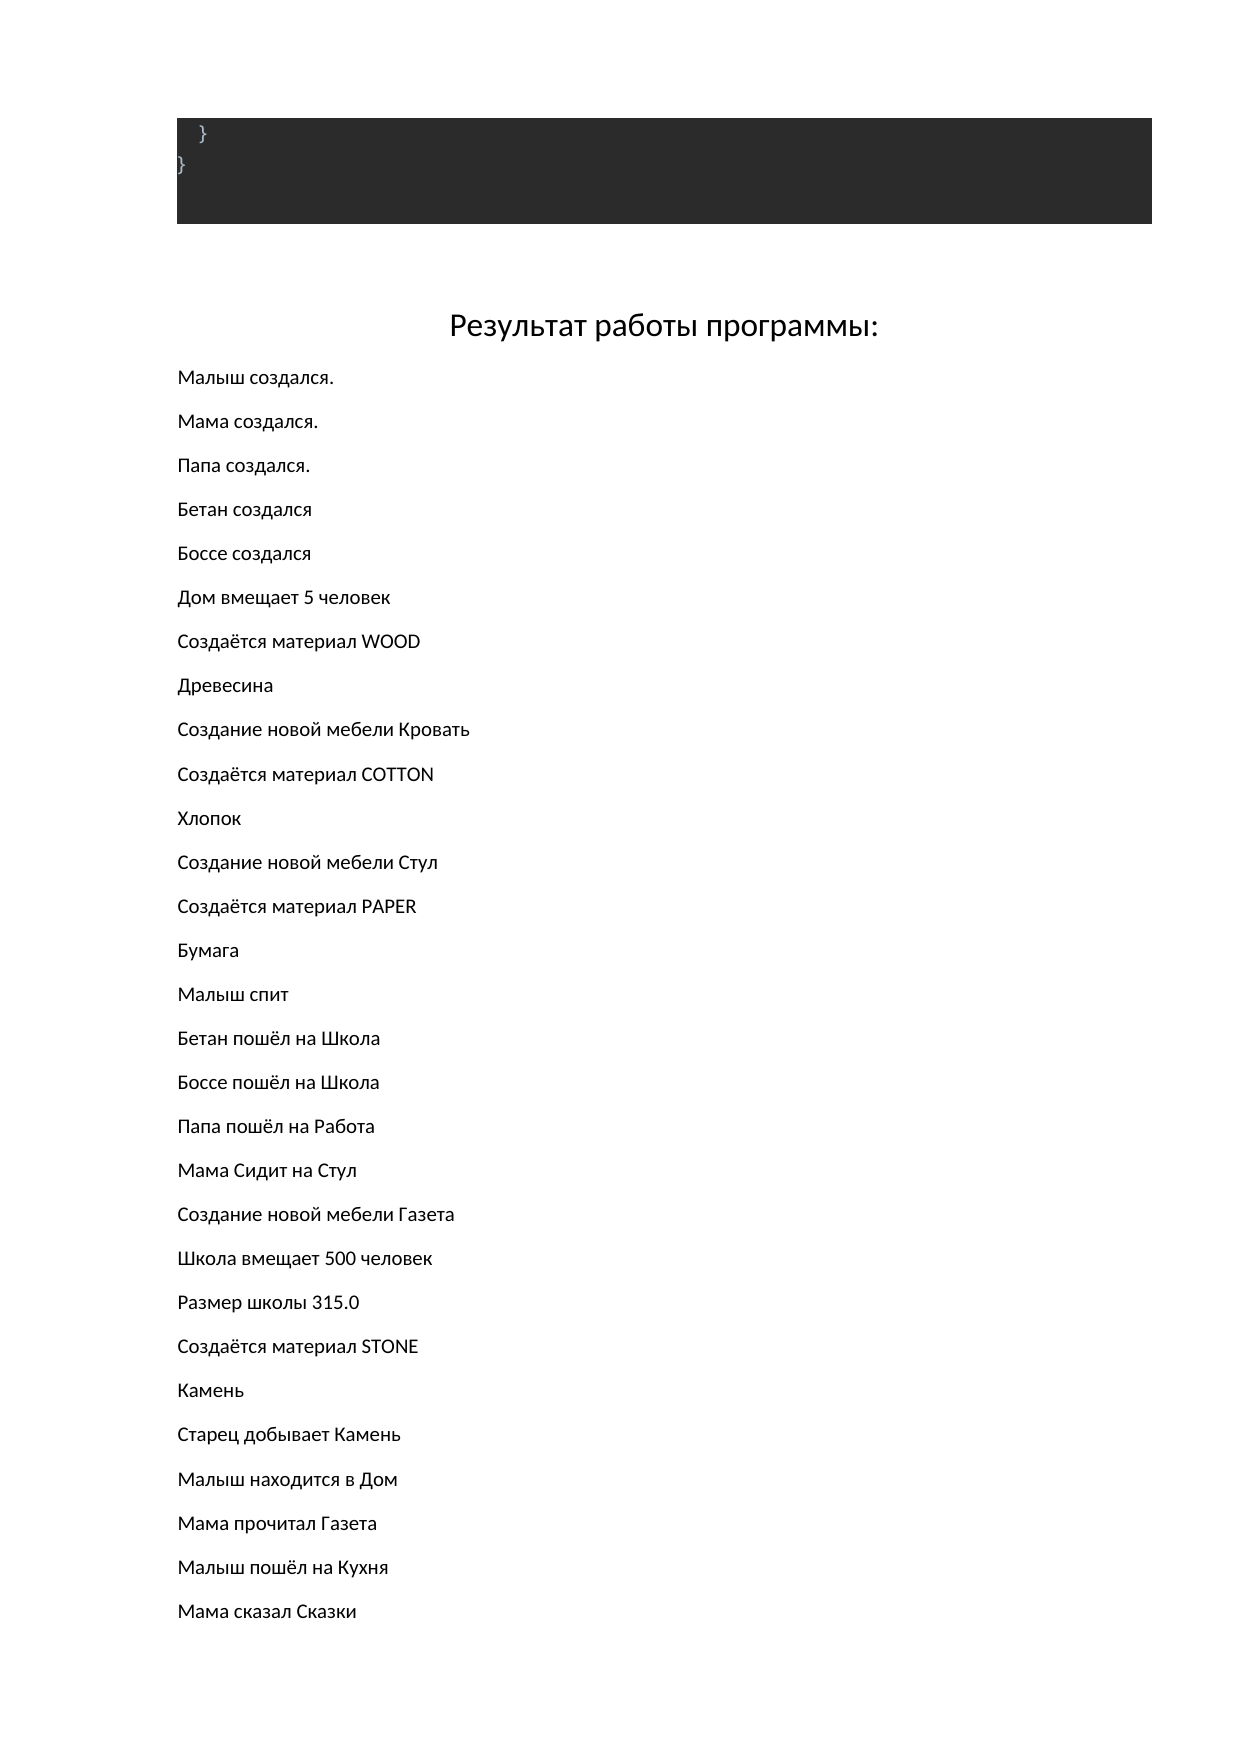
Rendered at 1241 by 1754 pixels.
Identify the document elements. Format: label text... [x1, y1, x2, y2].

text Малыш создался. [177, 364, 1152, 389]
text Папа пошёл на Работа [177, 1113, 1152, 1139]
text } } [177, 118, 1152, 177]
text Боссе пошёл на Школа [177, 1069, 1152, 1094]
text Мама Сидит на Стул [177, 1157, 1152, 1183]
text Создание новой мебели Кровать [177, 717, 1152, 742]
text Папа создался. [177, 452, 1152, 478]
text Малыш спит [177, 981, 1152, 1006]
text Малыш находится в Дом [177, 1466, 1152, 1491]
text Хлопок [177, 805, 1152, 830]
text Бетан создался [177, 496, 1152, 522]
text Малыш пошёл на Кухня [177, 1554, 1152, 1579]
text Создание новой мебели Стул [177, 849, 1152, 874]
text Школа вмещает 500 человек [177, 1245, 1152, 1271]
text Создаётся материал PAPER [177, 893, 1152, 918]
text Мама прочитал Газета [177, 1510, 1152, 1535]
text Создание новой мебели Газета [177, 1201, 1152, 1227]
text Размер школы 315.0 [177, 1289, 1152, 1315]
text Старец добывает Камень [177, 1422, 1152, 1447]
text Бетан пошёл на Школа [177, 1025, 1152, 1051]
text Древесина [177, 673, 1152, 698]
text Результат работы программы: [177, 303, 1152, 344]
text Боссе создался [177, 540, 1152, 566]
text Создаётся материал STONE [177, 1333, 1152, 1359]
text Бумага [177, 937, 1152, 962]
text Создаётся материал COTTON [177, 761, 1152, 786]
text Камень [177, 1378, 1152, 1403]
text Мама создался. [177, 408, 1152, 434]
text Дом вмещает 5 человек [177, 584, 1152, 610]
text Создаётся материал WOOD [177, 628, 1152, 654]
text Мама сказал Сказки [177, 1598, 1152, 1623]
